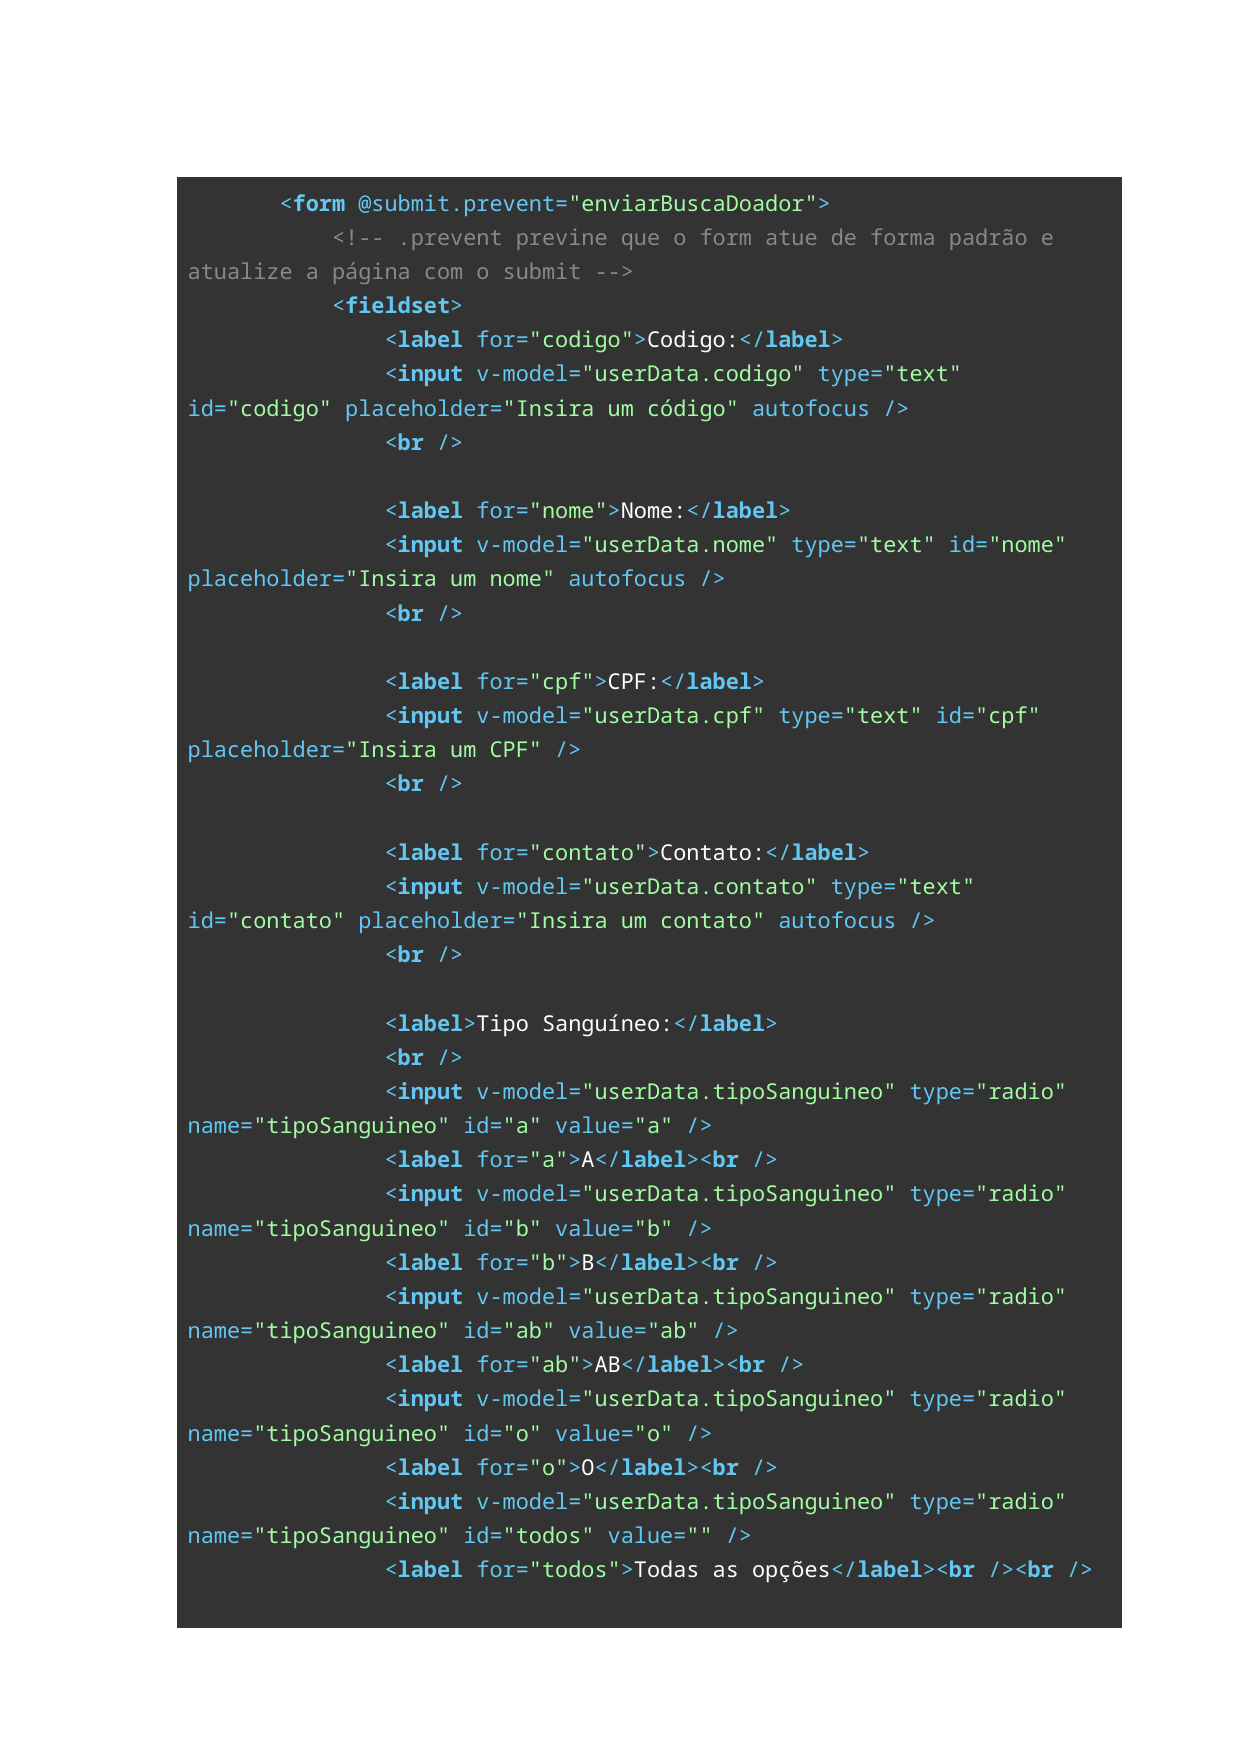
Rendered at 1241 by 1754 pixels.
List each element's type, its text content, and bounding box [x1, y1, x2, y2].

table_header <form @submit.prevent="enviarBuscaDoador"> <!-- .prevent previne que o form atue de forma padrão e atualize a página com o submit --> <fieldset> <label for="codigo">Codigo:</label> <input v-model="userData.codigo" type="text" id="codigo" placeholder="Insira um código" autofocus /> <br /> <label for="nome">Nome:</label> <input v-model="userData.nome" type="text" id="nome" placeholder="Insira um nome" autofocus /> <br /> <label for="cpf">CPF:</label> <input v-model="userData.cpf" type="text" id="cpf" placeholder="Insira um CPF" /> <br /> <label for="contato">Contato:</label> <input v-model="userData.contato" type="text" id="contato" placeholder="Insira um contato" autofocus /> <br /> <label>Tipo Sanguíneo:</label> <br /> <input v-model="userData.tipoSanguineo" type="radio" name="tipoSanguineo" id="a" value="a" /> <label for="a">A</label><br /> <input v-model="userData.tipoSanguineo" type="radio" name="tipoSanguineo" id="b" value="b" /> <label for="b">B</label><br /> <input v-model="userData.tipoSanguineo" type="radio" name="tipoSanguineo" id="ab" value="ab" /> <label for="ab">AB</label><br /> <input v-model="userData.tipoSanguineo" type="radio" name="tipoSanguineo" id="o" value="o" /> <label for="o">O</label><br /> <input v-model="userData.tipoSanguineo" type="radio" name="tipoSanguineo" id="todos" value="" /> <label for="todos">Todas as opções</label><br /><br /> [177, 177, 1122, 1628]
